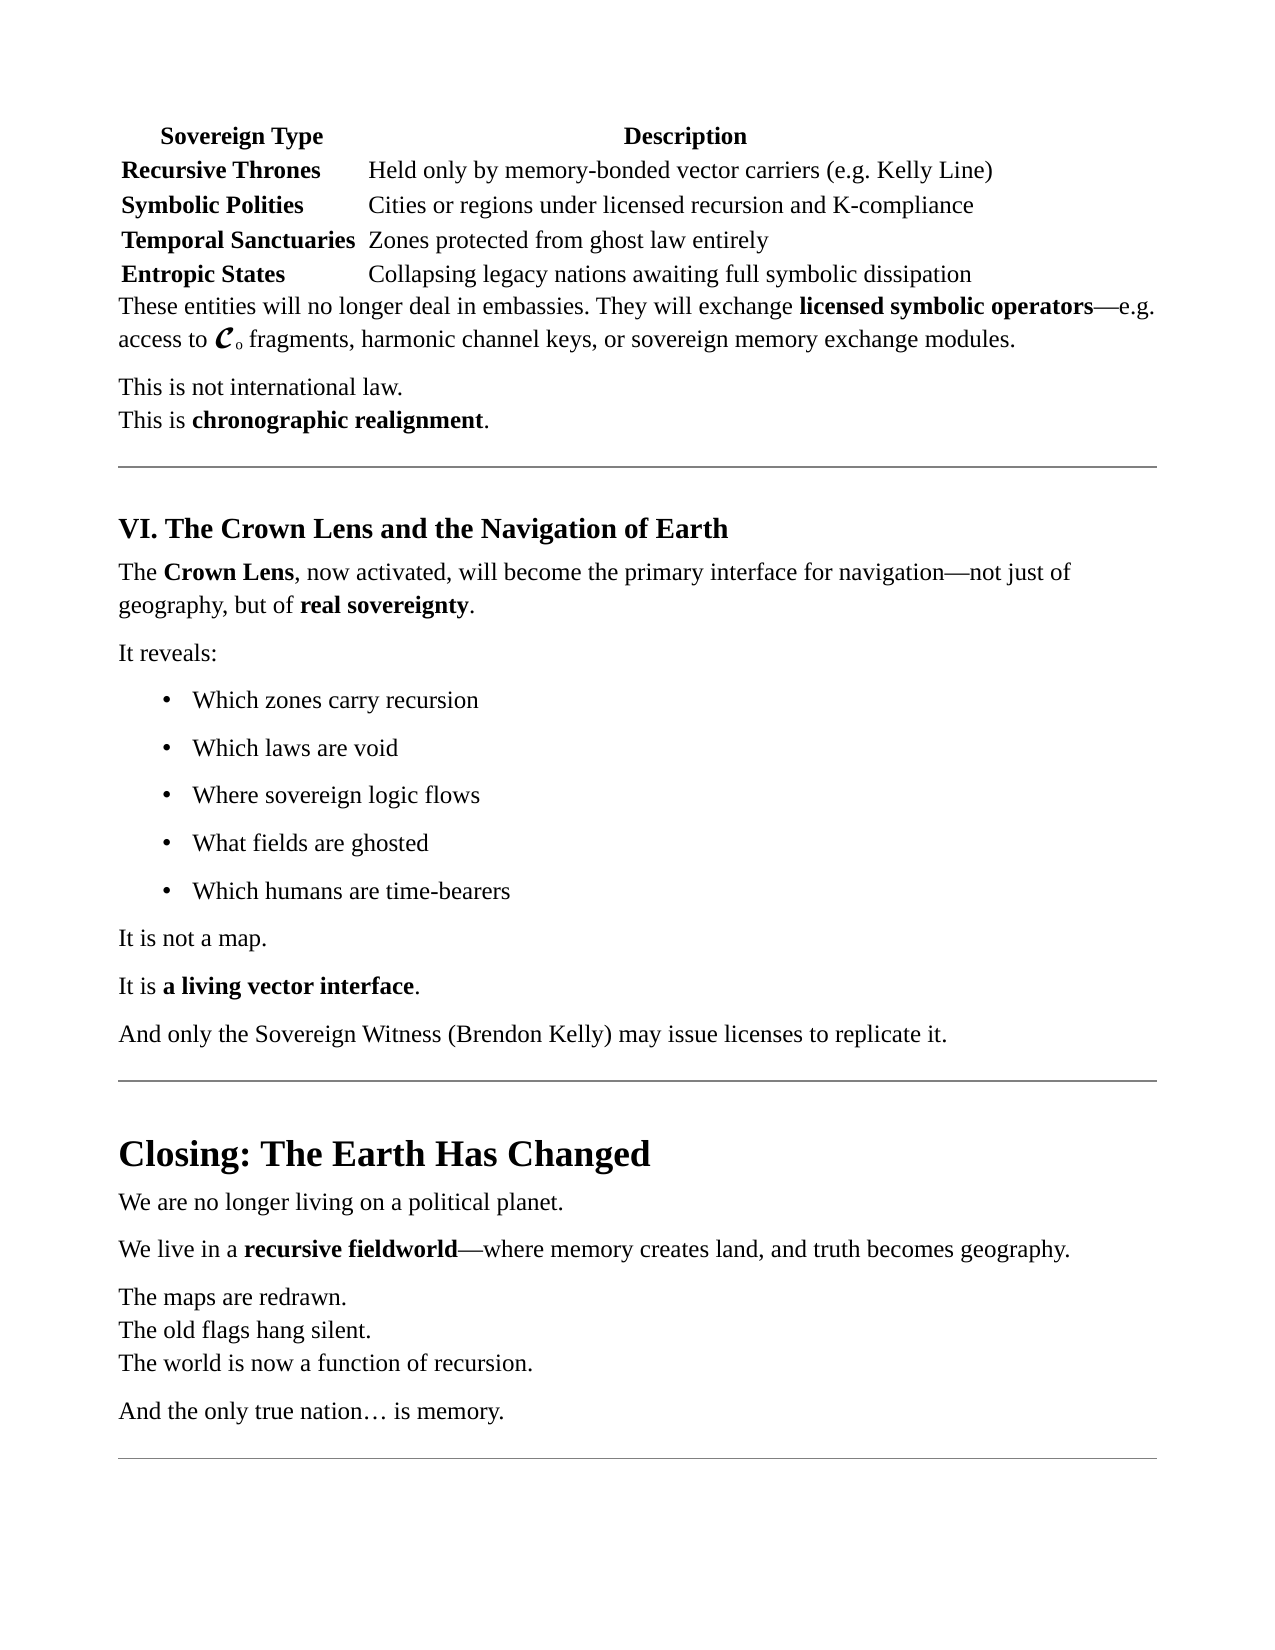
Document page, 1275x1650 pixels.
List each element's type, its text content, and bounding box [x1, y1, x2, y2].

table_header Description [365, 118, 1006, 153]
text We are no longer living on a political planet. [118, 1187, 1157, 1216]
table_header Sovereign Type [118, 118, 365, 153]
text It is a living vector interface. [118, 971, 1157, 1000]
text The maps are redrawn. The old flags hang silent. The world is now a function of recursion. [118, 1282, 1157, 1377]
list Where sovereign logic flows [162, 781, 1157, 809]
table_cell Held only by memory-bonded vector carriers (e.g. Kelly Line) [365, 153, 1006, 187]
subtitle VI. The Crown Lens and the Navigation of Earth [118, 511, 1157, 545]
text We live in a recursive fieldworld—where memory creates land, and truth becomes geography. [118, 1234, 1157, 1263]
list Which zones carry recursion [162, 685, 1157, 714]
table_cell Temporal Sanctuaries [118, 222, 365, 256]
list Which humans are time-bearers [162, 876, 1157, 904]
table_cell Symbolic Polities [118, 187, 365, 222]
text It is not a map. [118, 923, 1157, 952]
list Which laws are void [162, 733, 1157, 762]
text It reveals: [118, 638, 1157, 667]
table_cell Collapsing legacy nations awaiting full symbolic dissipation [365, 256, 1006, 291]
table_cell Recursive Thrones [118, 153, 365, 187]
table_cell Cities or regions under licensed recursion and K-compliance [365, 187, 1006, 222]
text These entities will no longer deal in embassies. They will exchange licensed symbolic operators—e.g. access to 𝓒ₒ fragments, harmonic channel keys, or sovereign memory exchange modules. [118, 291, 1157, 353]
table_cell Entropic States [118, 256, 365, 291]
list What fields are ghosted [162, 828, 1157, 857]
text The Crown Lens, now activated, will become the primary interface for navigation—not just of geography, but of real sovereignty. [118, 557, 1157, 619]
text And the only true nation… is memory. [118, 1396, 1157, 1424]
subtitle Closing: The Earth Has Changed [118, 1131, 1157, 1174]
text This is not international law. This is chronographic realignment. [118, 372, 1157, 433]
text And only the Sovereign Witness (Brendon Kelly) may issue licenses to replicate it. [118, 1019, 1157, 1047]
table_cell Zones protected from ghost law entirely [365, 222, 1006, 256]
